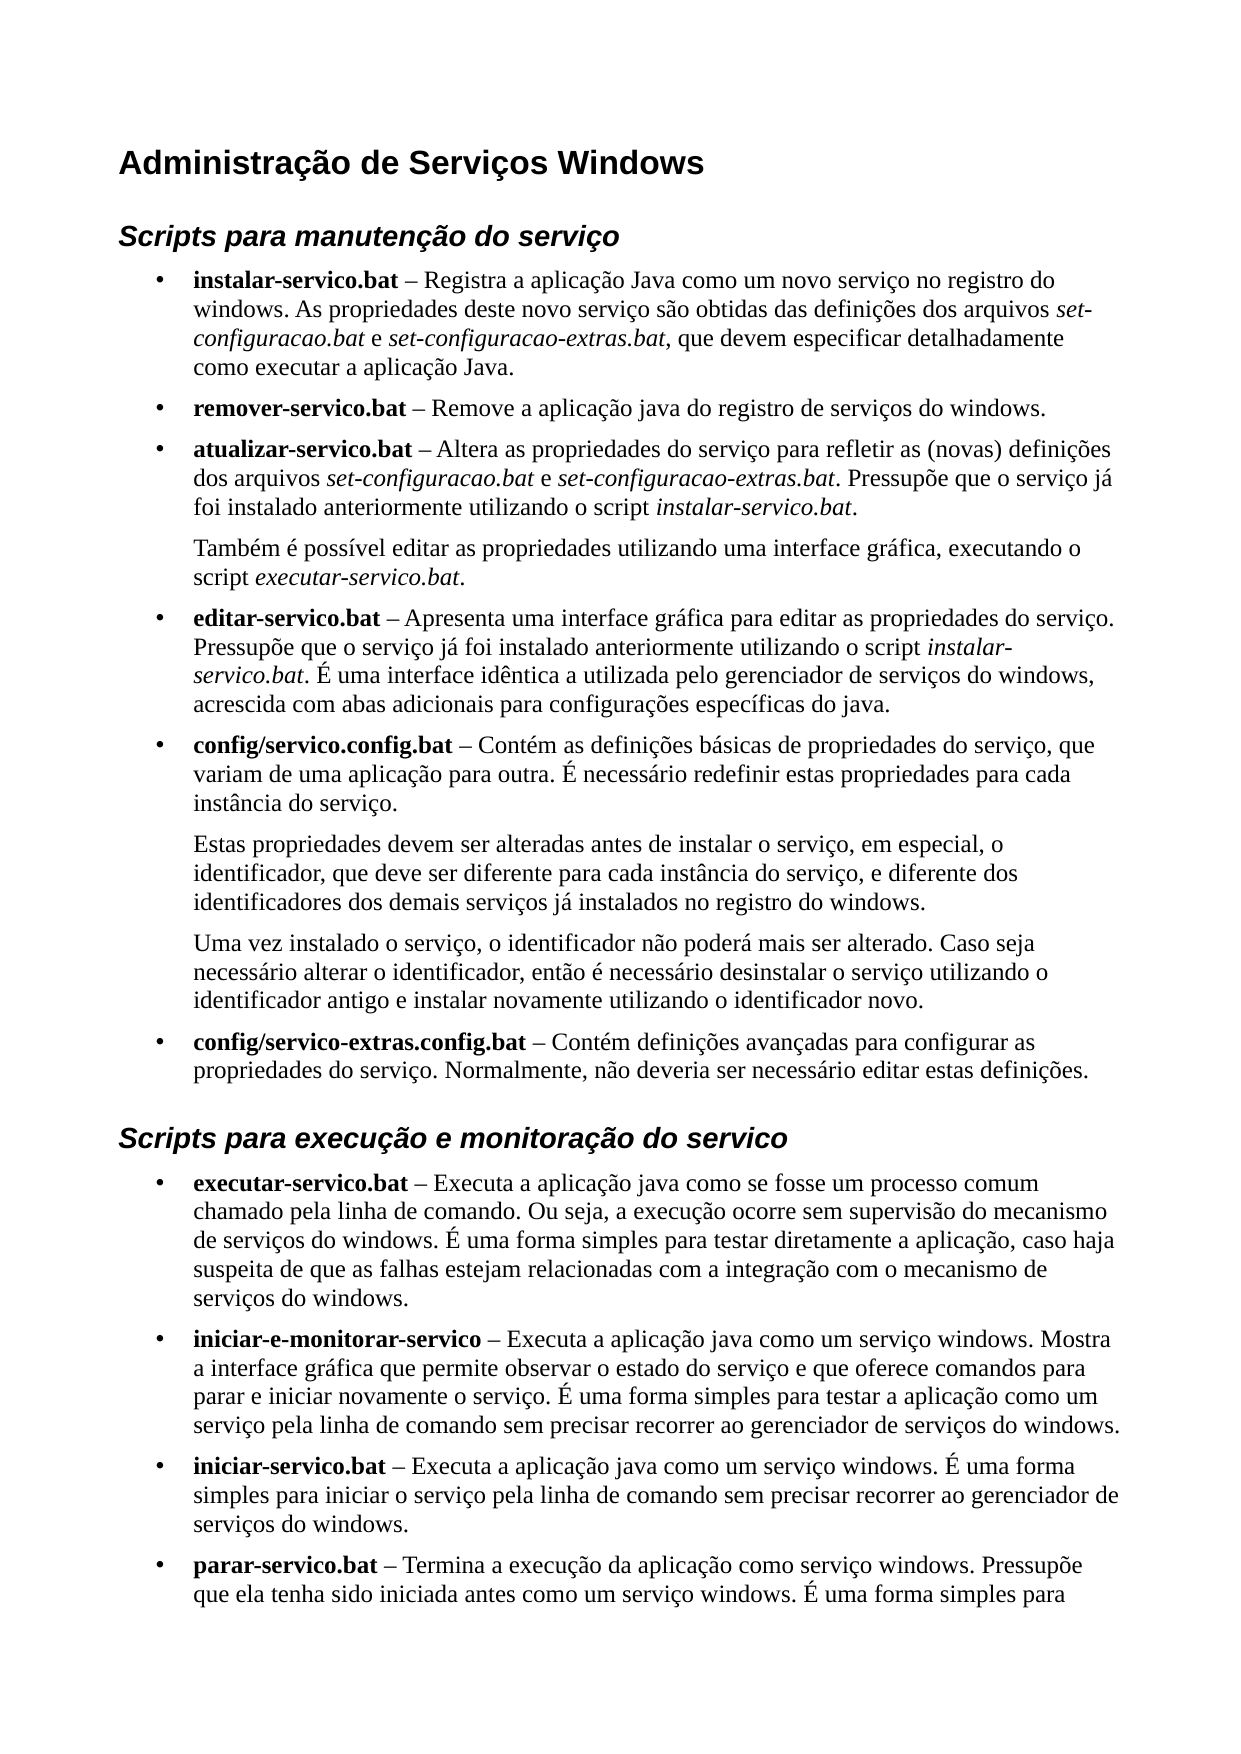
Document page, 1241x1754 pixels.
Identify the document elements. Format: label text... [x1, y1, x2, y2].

list Também é possível editar as propriedades utilizando uma interface gráfica, executando o script executar-servico.bat. [156, 533, 1122, 590]
list Estas propriedades devem ser alteradas antes de instalar o serviço, em especial, o identificador, que deve ser diferente para cada instância do serviço, e diferente dos identificadores dos demais serviços já instalados no registro do windows. [156, 829, 1122, 915]
list iniciar-e-monitorar-servico – Executa a aplicação java como um serviço windows. Mostra a interface gráfica que permite observar o estado do serviço e que oferece comandos para parar e iniciar novamente o serviço. É uma forma simples para testar a aplicação como um serviço pela linha de comando sem precisar recorrer ao gerenciador de serviços do windows. [156, 1324, 1122, 1439]
list atualizar-servico.bat – Altera as propriedades do serviço para refletir as (novas) definições dos arquivos set-configuracao.bat e set-configuracao-extras.bat. Pressupõe que o serviço já foi instalado anteriormente utilizando o script instalar-servico.bat. [156, 434, 1122, 520]
list editar-servico.bat – Apresenta uma interface gráfica para editar as propriedades do serviço. Pressupõe que o serviço já foi instalado anteriormente utilizando o script instalar-servico.bat. É uma interface idêntica a utilizada pelo gerenciador de serviços do windows, acrescida com abas adicionais para configurações específicas do java. [156, 603, 1122, 718]
list Uma vez instalado o serviço, o identificador não poderá mais ser alterado. Caso seja necessário alterar o identificador, então é necessário desinstalar o serviço utilizando o identificador antigo e instalar novamente utilizando o identificador novo. [156, 928, 1122, 1014]
subtitle Scripts para manutenção do serviço [118, 219, 1122, 253]
list config/servico.config.bat – Contém as definições básicas de propriedades do serviço, que variam de uma aplicação para outra. É necessário redefinir estas propriedades para cada instância do serviço. [156, 730, 1122, 817]
list config/servico-extras.config.bat – Contém definições avançadas para configurar as propriedades do serviço. Normalmente, não deveria ser necessário editar estas definições. [156, 1027, 1122, 1084]
subtitle Scripts para execução e monitoração do servico [118, 1122, 1122, 1155]
list iniciar-servico.bat – Executa a aplicação java como um serviço windows. É uma forma simples para iniciar o serviço pela linha de comando sem precisar recorrer ao gerenciador de serviços do windows. [156, 1451, 1122, 1538]
list remover-servico.bat – Remove a aplicação java do registro de serviços do windows. [156, 393, 1122, 422]
list instalar-servico.bat – Registra a aplicação Java como um novo serviço no registro do windows. As propriedades deste novo serviço são obtidas das definições dos arquivos set-configuracao.bat e set-configuracao-extras.bat, que devem especificar detalhadamente como executar a aplicação Java. [156, 265, 1122, 380]
list executar-servico.bat – Executa a aplicação java como se fosse um processo comum chamado pela linha de comando. Ou seja, a execução ocorre sem supervisão do mecanismo de serviços do windows. É uma forma simples para testar diretamente a aplicação, caso haja suspeita de que as falhas estejam relacionadas com a integração com o mecanismo de serviços do windows. [156, 1168, 1122, 1311]
list parar-servico.bat – Termina a execução da aplicação como serviço windows. Pressupõe que ela tenha sido iniciada antes como um serviço windows. É uma forma simples para [156, 1550, 1122, 1608]
subtitle Administração de Serviços Windows [118, 143, 1122, 182]
